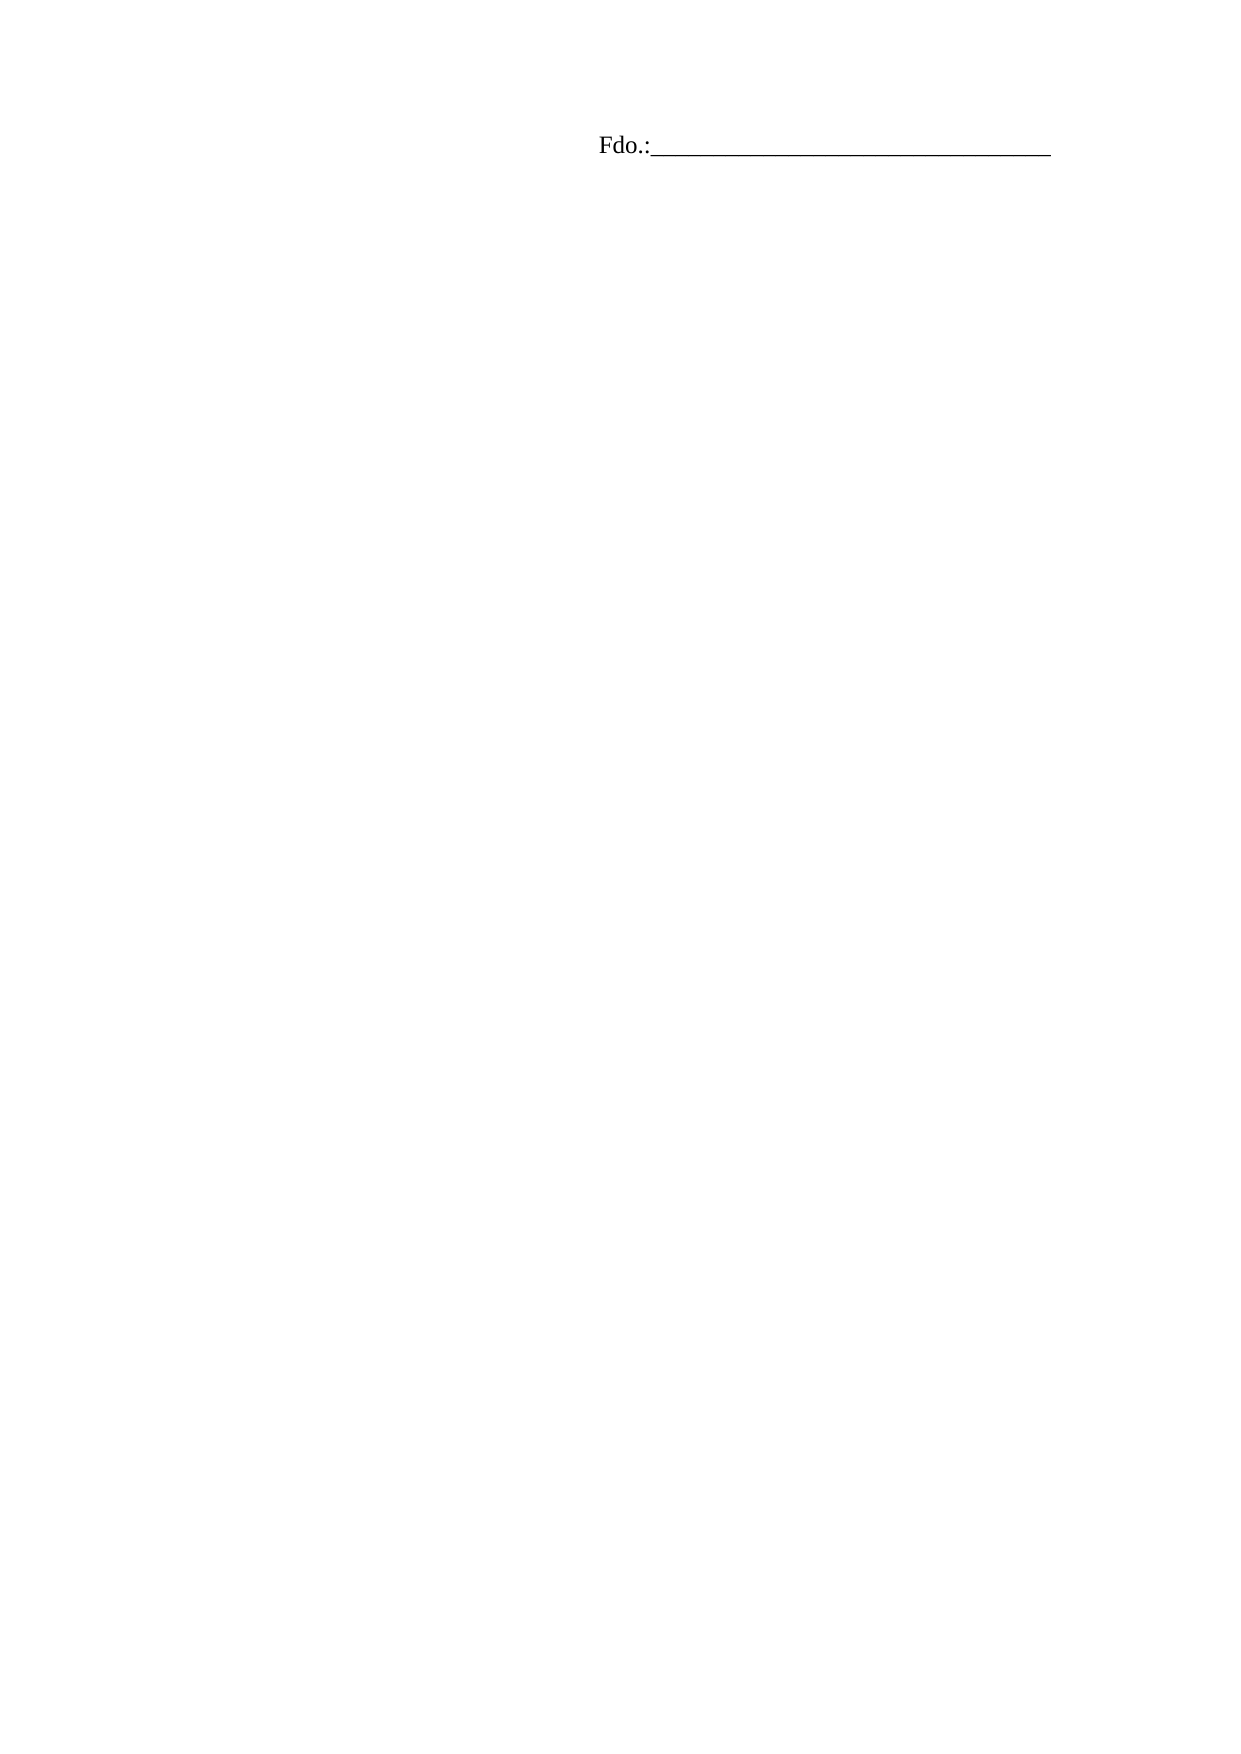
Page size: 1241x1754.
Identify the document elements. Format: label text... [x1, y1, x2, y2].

text Fdo.:________________________________ [177, 130, 1063, 187]
